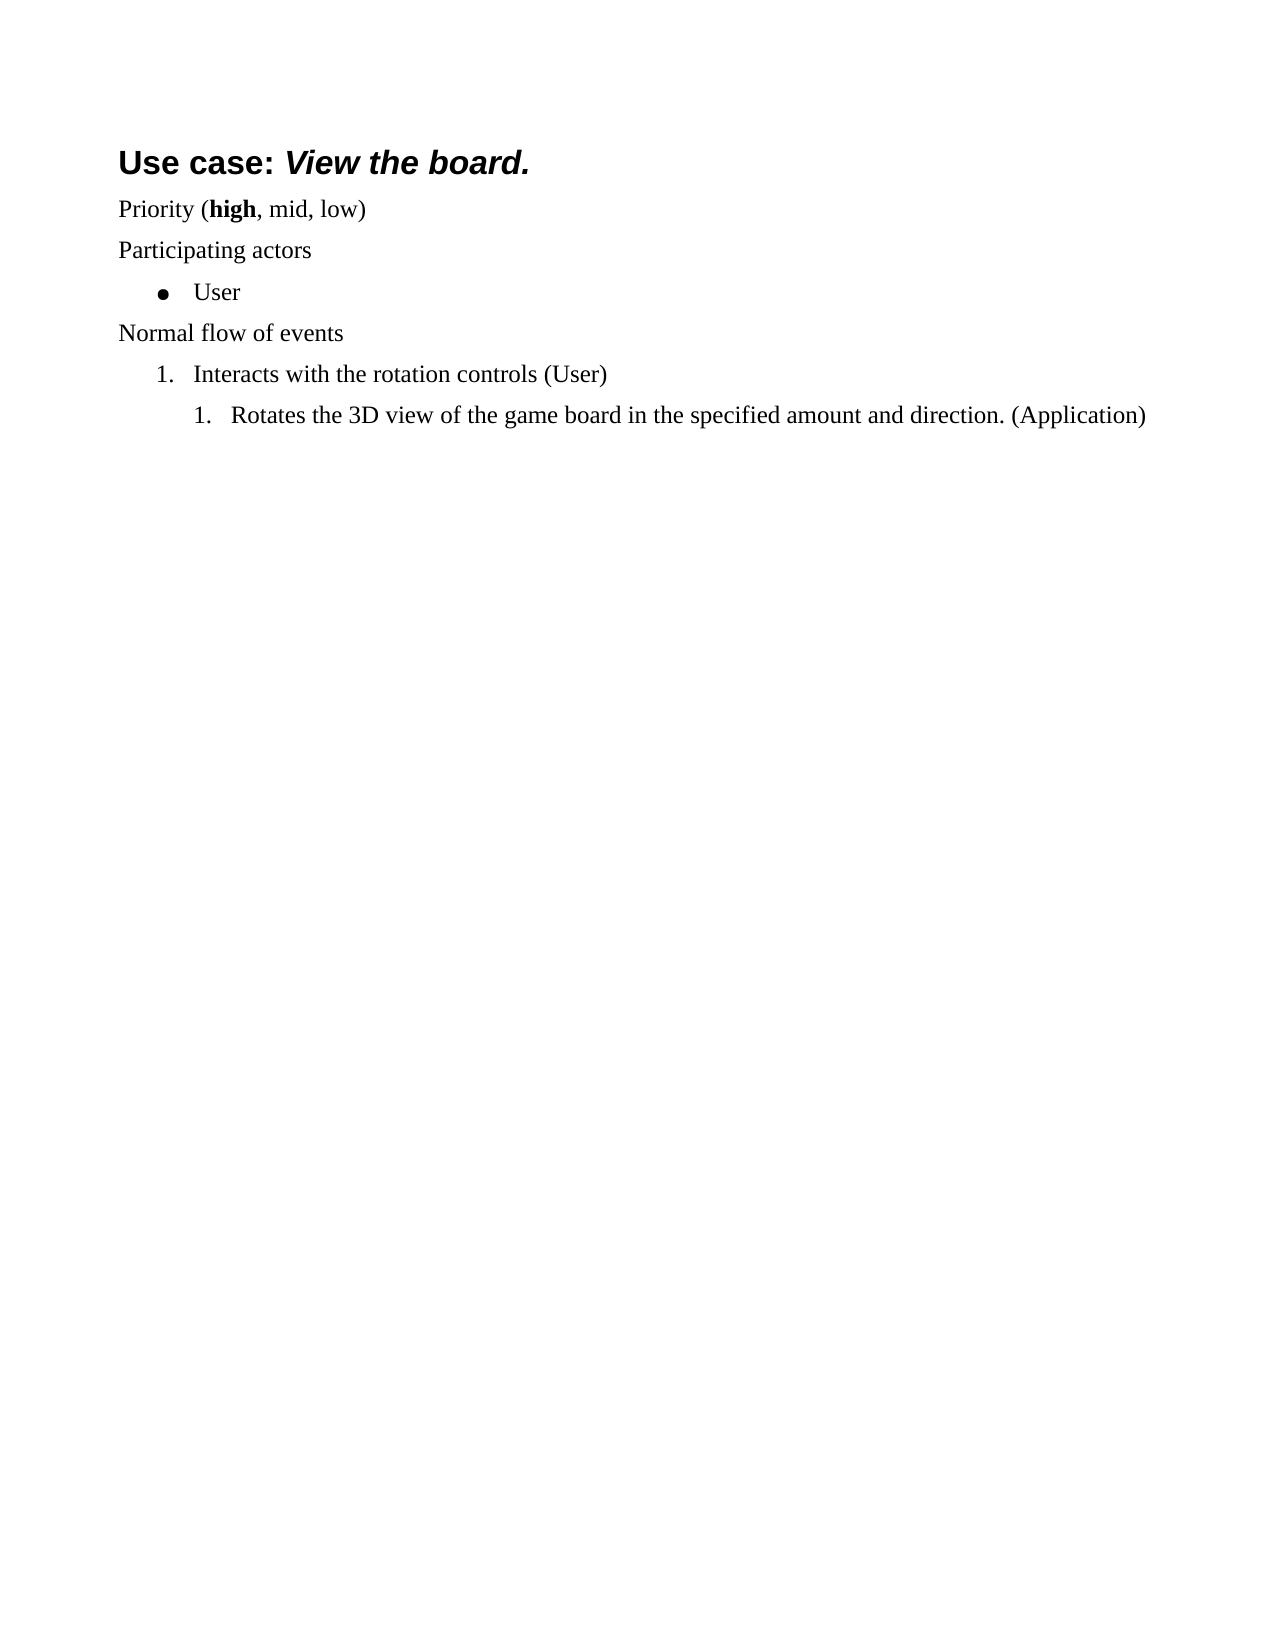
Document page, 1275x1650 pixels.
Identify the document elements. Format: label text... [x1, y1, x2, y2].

text Normal flow of events [118, 318, 1157, 347]
list Rotates the 3D view of the game board in the specified amount and direction. (Application) [193, 401, 1157, 429]
text Participating actors [118, 236, 1157, 264]
list User [156, 277, 1157, 306]
subtitle Use case: View the board. [118, 143, 1157, 182]
text Priority (high, mid, low) [118, 194, 1157, 223]
list Interacts with the rotation controls (User) [156, 359, 1157, 388]
